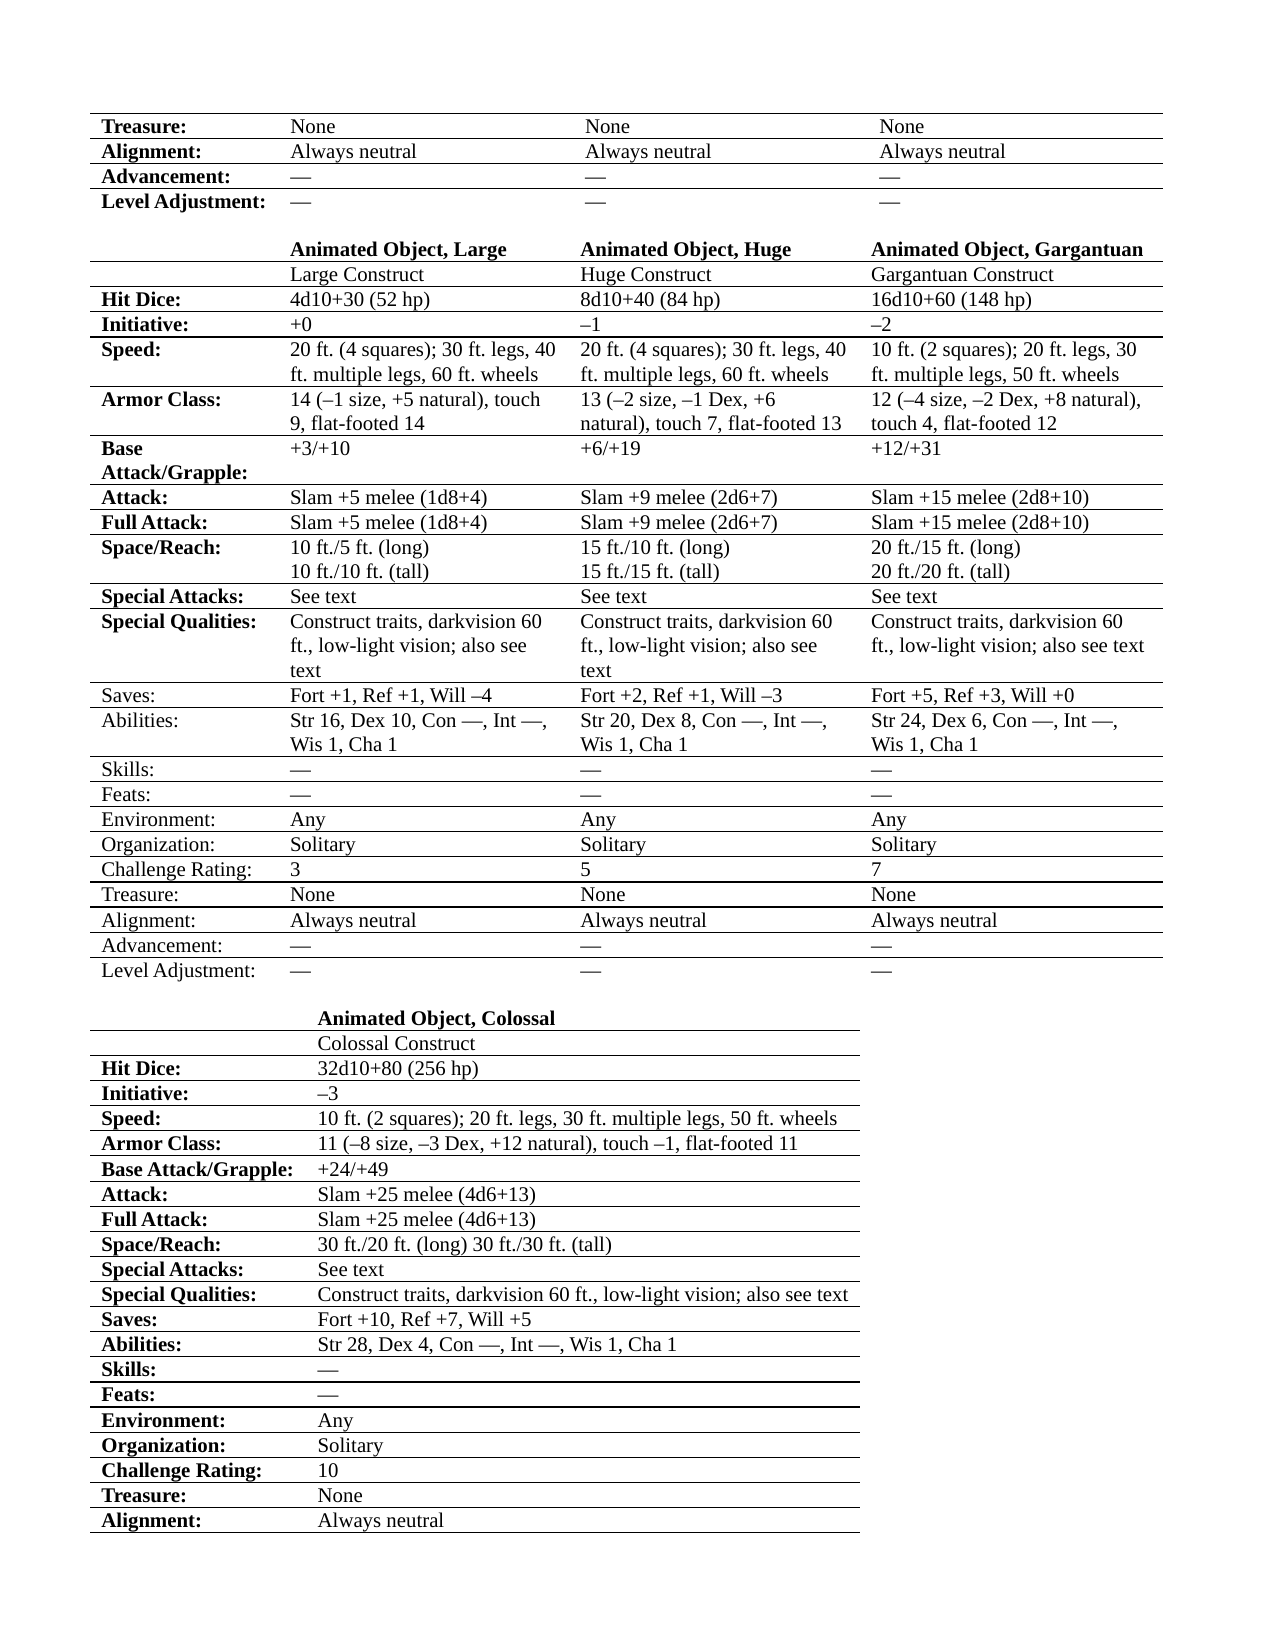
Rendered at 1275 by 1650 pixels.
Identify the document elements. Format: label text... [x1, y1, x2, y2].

table_cell Slam +9 melee (2d6+7) [569, 510, 859, 534]
table_cell Solitary [306, 1433, 860, 1457]
table_cell Attack: [90, 1182, 306, 1206]
table_cell Saves: [90, 683, 278, 707]
table_cell 10 [306, 1458, 860, 1482]
table_cell Slam +9 melee (2d6+7) [569, 485, 859, 509]
table_cell Level Adjustment: [90, 958, 278, 982]
table_cell 20 ft./15 ft. (long) 20 ft./20 ft. (tall) [860, 535, 1162, 583]
table_cell Saves: [90, 1307, 306, 1331]
table_cell Treasure: [90, 883, 278, 906]
table_cell Any [860, 807, 1162, 831]
table_cell Abilities: [90, 1332, 306, 1356]
table_cell — [860, 782, 1162, 806]
table_cell — [279, 189, 573, 213]
table_cell Hit Dice: [90, 287, 278, 311]
table_cell Advancement: [90, 933, 278, 957]
table_cell — [569, 757, 859, 781]
table_cell Environment: [90, 807, 278, 831]
table_cell Str 20, Dex 8, Con —, Int —, Wis 1, Cha 1 [569, 708, 859, 756]
table_cell Slam +15 melee (2d8+10) [860, 485, 1162, 509]
table_cell Fort +5, Ref +3, Will +0 [860, 683, 1162, 707]
table_cell — [306, 1383, 860, 1406]
table_cell 11 (–8 size, –3 Dex, +12 natural), touch –1, flat-footed 11 [306, 1131, 860, 1155]
table_cell Speed: [90, 1106, 306, 1130]
table_cell +3/+10 [279, 436, 569, 484]
table_cell 20 ft. (4 squares); 30 ft. legs, 40 ft. multiple legs, 60 ft. wheels [279, 338, 569, 386]
table_cell Treasure: [90, 1483, 306, 1507]
table_cell Armor Class: [90, 1131, 306, 1155]
table_cell Advancement: [90, 164, 279, 188]
table_cell Str 24, Dex 6, Con —, Int —, Wis 1, Cha 1 [860, 708, 1162, 756]
table_cell Special Qualities: [90, 609, 278, 682]
table_header Animated Object, Gargantuan [860, 237, 1162, 261]
table_cell — [279, 958, 569, 982]
table_cell Alignment: [90, 1508, 306, 1532]
table_cell [90, 262, 278, 286]
table_cell 10 ft. (2 squares); 20 ft. legs, 30 ft. multiple legs, 50 ft. wheels [306, 1106, 860, 1130]
table_cell Special Qualities: [90, 1282, 306, 1306]
table_cell Always neutral [569, 908, 859, 932]
table_cell Armor Class: [90, 387, 278, 435]
table_cell None [868, 114, 1162, 138]
table_cell None [279, 883, 569, 906]
table_cell Solitary [860, 832, 1162, 856]
table_cell Abilities: [90, 708, 278, 756]
table_cell Space/Reach: [90, 1232, 306, 1256]
table_cell Attack: [90, 485, 278, 509]
table_cell Always neutral [279, 139, 573, 163]
table_cell — [868, 164, 1162, 188]
table_cell See text [306, 1257, 860, 1281]
table_cell Alignment: [90, 908, 278, 932]
table_header Animated Object, Colossal [306, 1006, 860, 1030]
table_cell Full Attack: [90, 510, 278, 534]
table_cell Initiative: [90, 1081, 306, 1105]
table_cell 13 (–2 size, –1 Dex, +6 natural), touch 7, flat-footed 13 [569, 387, 859, 435]
table_cell — [574, 189, 868, 213]
table_header Animated Object, Huge [569, 237, 859, 261]
table_cell Organization: [90, 1433, 306, 1457]
table_cell 7 [860, 857, 1162, 881]
table_cell — [574, 164, 868, 188]
table_cell Challenge Rating: [90, 857, 278, 881]
table_cell — [306, 1357, 860, 1381]
table_cell Construct traits, darkvision 60 ft., low-light vision; also see text [569, 609, 859, 682]
table_cell Alignment: [90, 139, 279, 163]
table_cell +24/+49 [306, 1156, 860, 1181]
table_cell None [860, 883, 1162, 906]
table_cell Environment: [90, 1408, 306, 1432]
table_cell Full Attack: [90, 1207, 306, 1231]
table_cell None [279, 114, 573, 138]
table_cell — [569, 958, 859, 982]
table_cell None [569, 883, 859, 906]
table_cell Always neutral [868, 139, 1162, 163]
table_cell –2 [860, 312, 1162, 336]
table_cell Speed: [90, 338, 278, 386]
table_cell Colossal Construct [306, 1031, 860, 1055]
table_cell –1 [569, 312, 859, 336]
table_cell None [574, 114, 868, 138]
table_cell 5 [569, 857, 859, 881]
table_cell 14 (–1 size, +5 natural), touch 9, flat-footed 14 [279, 387, 569, 435]
table_cell Construct traits, darkvision 60 ft., low-light vision; also see text [279, 609, 569, 682]
table_cell 30 ft./20 ft. (long) 30 ft./30 ft. (tall) [306, 1232, 860, 1256]
table_header Animated Object, Large [279, 237, 569, 261]
table_cell — [860, 933, 1162, 957]
table_cell Construct traits, darkvision 60 ft., low-light vision; also see text [306, 1282, 860, 1306]
table_cell Feats: [90, 1383, 306, 1406]
table_cell Initiative: [90, 312, 278, 336]
table_cell Str 16, Dex 10, Con —, Int —, Wis 1, Cha 1 [279, 708, 569, 756]
table_cell Skills: [90, 757, 278, 781]
table_cell Solitary [279, 832, 569, 856]
table_cell Solitary [569, 832, 859, 856]
table_cell [90, 1031, 306, 1055]
table_cell Base Attack/Grapple: [90, 1156, 306, 1181]
table_cell +12/+31 [860, 436, 1162, 484]
table_cell 8d10+40 (84 hp) [569, 287, 859, 311]
table_cell Special Attacks: [90, 584, 278, 608]
table_cell — [868, 189, 1162, 213]
table_cell Any [306, 1408, 860, 1432]
table_cell Slam +15 melee (2d8+10) [860, 510, 1162, 534]
table_cell — [860, 757, 1162, 781]
table_cell See text [860, 584, 1162, 608]
table_cell Organization: [90, 832, 278, 856]
table_cell 20 ft. (4 squares); 30 ft. legs, 40 ft. multiple legs, 60 ft. wheels [569, 338, 859, 386]
table_cell 32d10+80 (256 hp) [306, 1056, 860, 1080]
table_cell Any [569, 807, 859, 831]
table_cell Special Attacks: [90, 1257, 306, 1281]
table_cell Construct traits, darkvision 60 ft., low-light vision; also see text [860, 609, 1162, 682]
table_cell Hit Dice: [90, 1056, 306, 1080]
table_cell 12 (–4 size, –2 Dex, +8 natural), touch 4, flat-footed 12 [860, 387, 1162, 435]
table_cell — [279, 164, 573, 188]
table_cell Any [279, 807, 569, 831]
table_cell Always neutral [306, 1508, 860, 1532]
table_cell See text [279, 584, 569, 608]
table_cell 10 ft./5 ft. (long) 10 ft./10 ft. (tall) [279, 535, 569, 583]
table_cell Level Adjustment: [90, 189, 279, 213]
table_cell Slam +25 melee (4d6+13) [306, 1207, 860, 1231]
table_cell Slam +5 melee (1d8+4) [279, 485, 569, 509]
table_cell Base Attack/Grapple: [90, 436, 278, 484]
table_cell Space/Reach: [90, 535, 278, 583]
table_cell — [279, 757, 569, 781]
table_cell — [860, 958, 1162, 982]
table_cell Skills: [90, 1357, 306, 1381]
table_cell Slam +25 melee (4d6+13) [306, 1182, 860, 1206]
table_cell 4d10+30 (52 hp) [279, 287, 569, 311]
table_cell +0 [279, 312, 569, 336]
table_cell 3 [279, 857, 569, 881]
table_cell See text [569, 584, 859, 608]
table_cell Slam +5 melee (1d8+4) [279, 510, 569, 534]
table_cell 15 ft./10 ft. (long) 15 ft./15 ft. (tall) [569, 535, 859, 583]
table_cell Always neutral [279, 908, 569, 932]
table_cell Fort +1, Ref +1, Will –4 [279, 683, 569, 707]
table_cell Fort +2, Ref +1, Will –3 [569, 683, 859, 707]
table_header [90, 1006, 306, 1030]
table_cell Large Construct [279, 262, 569, 286]
table_cell Str 28, Dex 4, Con —, Int —, Wis 1, Cha 1 [306, 1332, 860, 1356]
table_cell Challenge Rating: [90, 1458, 306, 1482]
table_cell Gargantuan Construct [860, 262, 1162, 286]
table_cell — [279, 933, 569, 957]
table_cell +6/+19 [569, 436, 859, 484]
table_cell –3 [306, 1081, 860, 1105]
table_header [90, 237, 278, 261]
table_cell Treasure: [90, 114, 279, 138]
table_cell Fort +10, Ref +7, Will +5 [306, 1307, 860, 1331]
table_cell — [569, 782, 859, 806]
table_cell — [569, 933, 859, 957]
table_cell Always neutral [860, 908, 1162, 932]
table_cell Huge Construct [569, 262, 859, 286]
table_cell None [306, 1483, 860, 1507]
table_cell 16d10+60 (148 hp) [860, 287, 1162, 311]
table_cell — [279, 782, 569, 806]
table_cell Feats: [90, 782, 278, 806]
table_cell Always neutral [574, 139, 868, 163]
table_cell 10 ft. (2 squares); 20 ft. legs, 30 ft. multiple legs, 50 ft. wheels [860, 338, 1162, 386]
